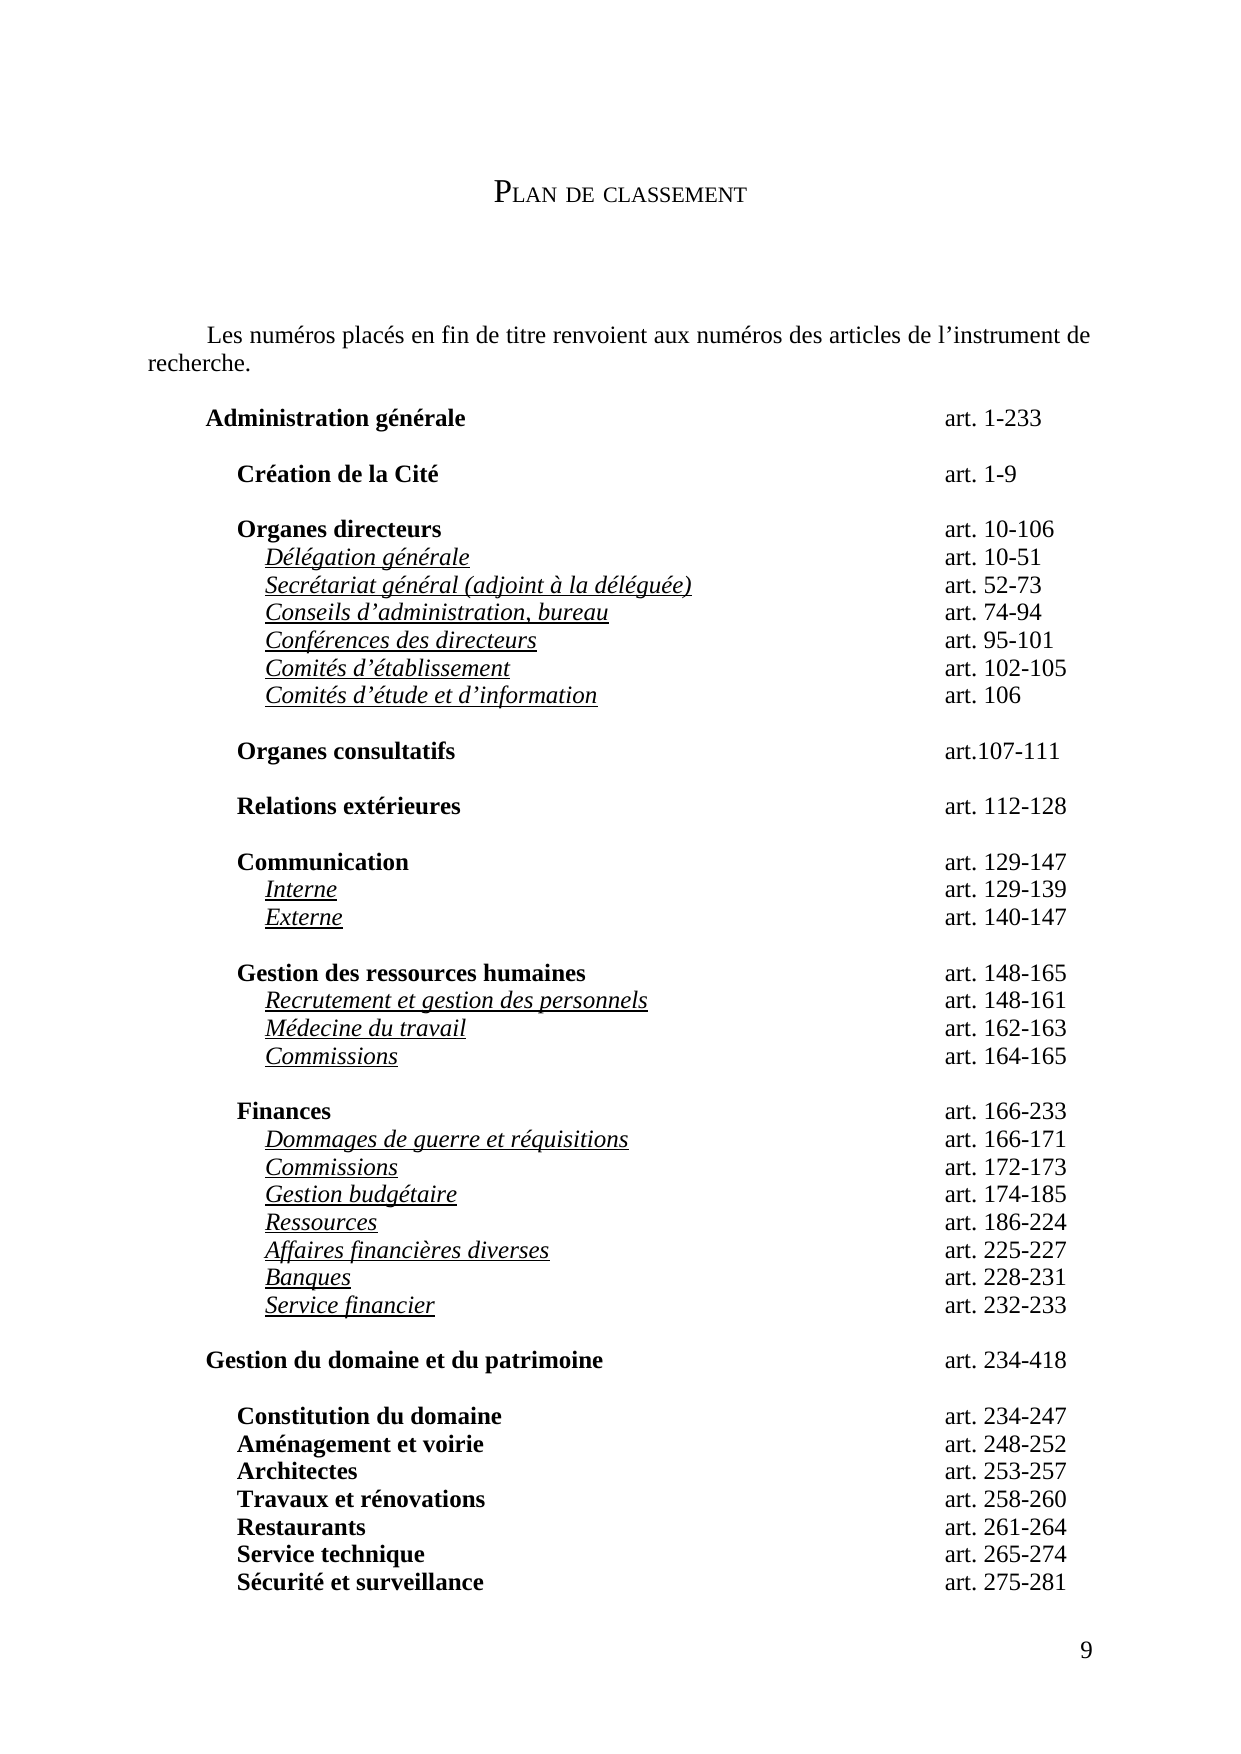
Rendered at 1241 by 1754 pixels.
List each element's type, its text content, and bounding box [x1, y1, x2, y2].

text Médecine du travail art. 162-163 [265, 1014, 1093, 1042]
text Dommages de guerre et réquisitions art. 166-171 [265, 1125, 1093, 1153]
text Plan de classement [148, 173, 1093, 209]
text Relations extérieures art. 112-128 [237, 792, 1093, 820]
text Banques art. 228-231 [265, 1263, 1093, 1291]
text Ressources art. 186-224 [265, 1208, 1093, 1236]
text Communication art. 129-147 [237, 848, 1093, 876]
text Secrétariat général (adjoint à la déléguée) art. 52-73 [265, 571, 1093, 598]
text Finances art. 166-233 [237, 1097, 1093, 1125]
text Conférences des directeurs art. 95-101 [265, 626, 1093, 654]
text Administration générale art. 1-233 [205, 404, 1093, 432]
text Organes consultatifs art.107-111 [237, 737, 1093, 765]
text Organes directeurs art. 10-106 [237, 515, 1093, 543]
text Création de la Cité art. 1-9 [237, 460, 1093, 488]
text Architectes art. 253-257 [237, 1457, 1093, 1485]
text Aménagement et voirie art. 248-252 [237, 1430, 1093, 1457]
text Externe art. 140-147 [265, 903, 1093, 931]
text Les numéros placés en fin de titre renvoient aux numéros des articles de l’instrument de recherche. [148, 321, 1093, 377]
text Service technique art. 265-274 [237, 1541, 1093, 1568]
text Comités d’établissement art. 102-105 [265, 654, 1093, 682]
text Affaires financières diverses art. 225-227 [265, 1236, 1093, 1263]
text Travaux et rénovations art. 258-260 [237, 1485, 1093, 1513]
text Restaurants art. 261-264 [237, 1513, 1093, 1541]
text Gestion budgétaire art. 174-185 [265, 1180, 1093, 1208]
text Commissions art. 164-165 [265, 1042, 1093, 1069]
text Gestion des ressources humaines art. 148-165 [237, 959, 1093, 986]
text Comités d’étude et d’information art. 106 [265, 682, 1093, 709]
text Constitution du domaine art. 234-247 [237, 1402, 1093, 1430]
text Recrutement et gestion des personnels art. 148-161 [265, 986, 1093, 1014]
text Conseils d’administration, bureau art. 74-94 [265, 598, 1093, 626]
text Gestion du domaine et du patrimoine art. 234-418 [205, 1347, 1093, 1374]
text Interne art. 129-139 [265, 876, 1093, 903]
text Délégation générale art. 10-51 [265, 543, 1093, 571]
text Commissions art. 172-173 [265, 1153, 1093, 1180]
text Service financier art. 232-233 [265, 1291, 1093, 1319]
text Sécurité et surveillance art. 275-281 [237, 1568, 1093, 1596]
